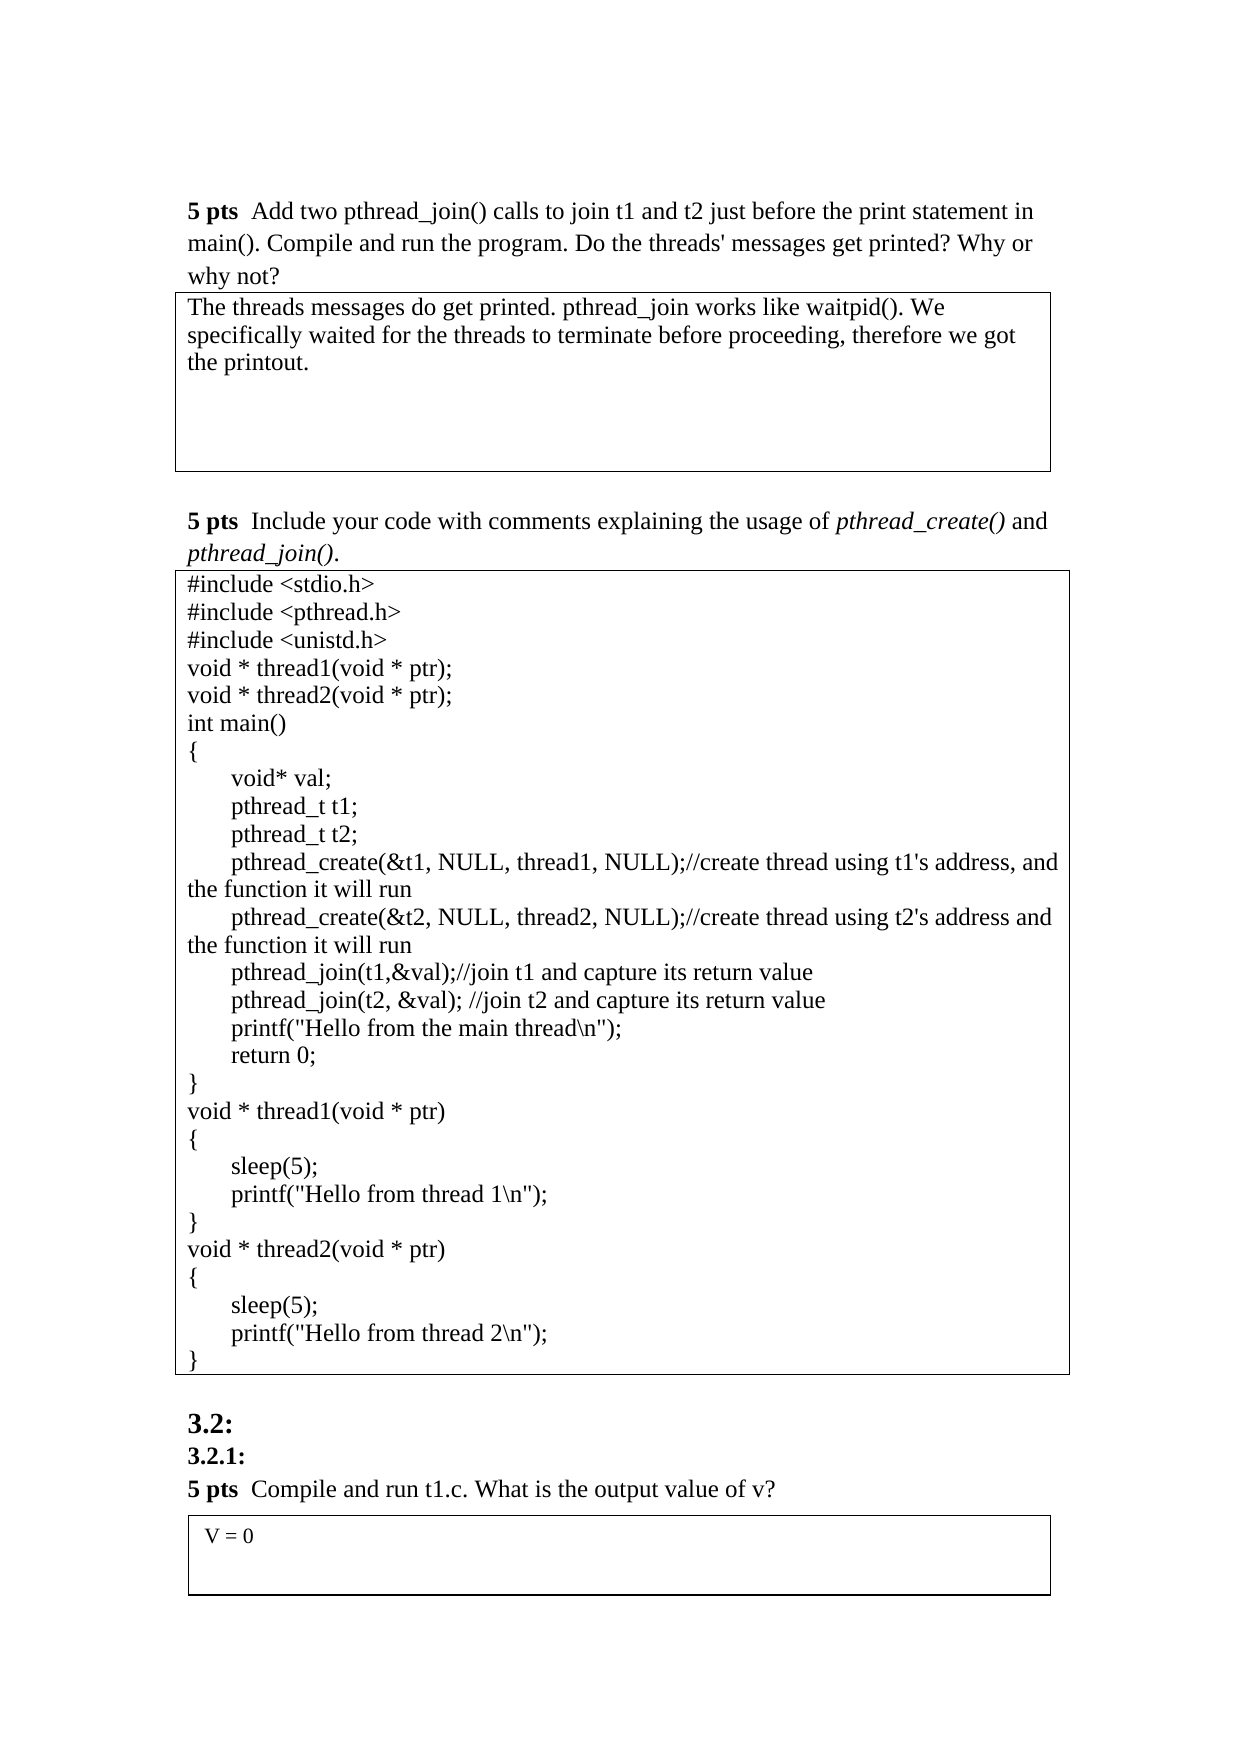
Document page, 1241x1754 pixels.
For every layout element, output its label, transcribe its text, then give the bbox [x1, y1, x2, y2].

table_header #include <stdio.h> #include <pthread.h> #include <unistd.h> void * thread1(void * ptr); void * thread2(void * ptr); int main() { void* val; pthread_t t1; pthread_t t2; pthread_create(&t1, NULL, thread1, NULL);//create thread using t1's address, and the function it will run pthread_create(&t2, NULL, thread2, NULL);//create thread using t2's address and the function it will run pthread_join(t1,&val);//join t1 and capture its return value pthread_join(t2, &val); //join t2 and capture its return value printf("Hello from the main thread\n"); return 0; } void * thread1(void * ptr) { sleep(5); printf("Hello from thread 1\n"); } void * thread2(void * ptr) { sleep(5); printf("Hello from thread 2\n"); } [176, 571, 1069, 1374]
text 3.2: [187, 1408, 1053, 1440]
text 5 pts Compile and run t1.c. What is the output value of v? [187, 1473, 1053, 1505]
text 5 pts Include your code with comments explaining the usage of pthread_create() and pthread_join(). [187, 504, 1053, 569]
text [189, 1516, 1050, 1594]
text V = 0 [204, 1524, 1035, 1548]
table_header The threads messages do get printed. pthread_join works like waitpid(). We specifically waited for the threads to terminate before proceeding, therefore we got the printout. [176, 293, 1050, 471]
text 5 pts Add two pthread_join() calls to join t1 and t2 just before the print statement in main(). Compile and run the program. Do the threads' messages get printed? Why or why not? [187, 194, 1053, 292]
text 3.2.1: [187, 1440, 1053, 1473]
